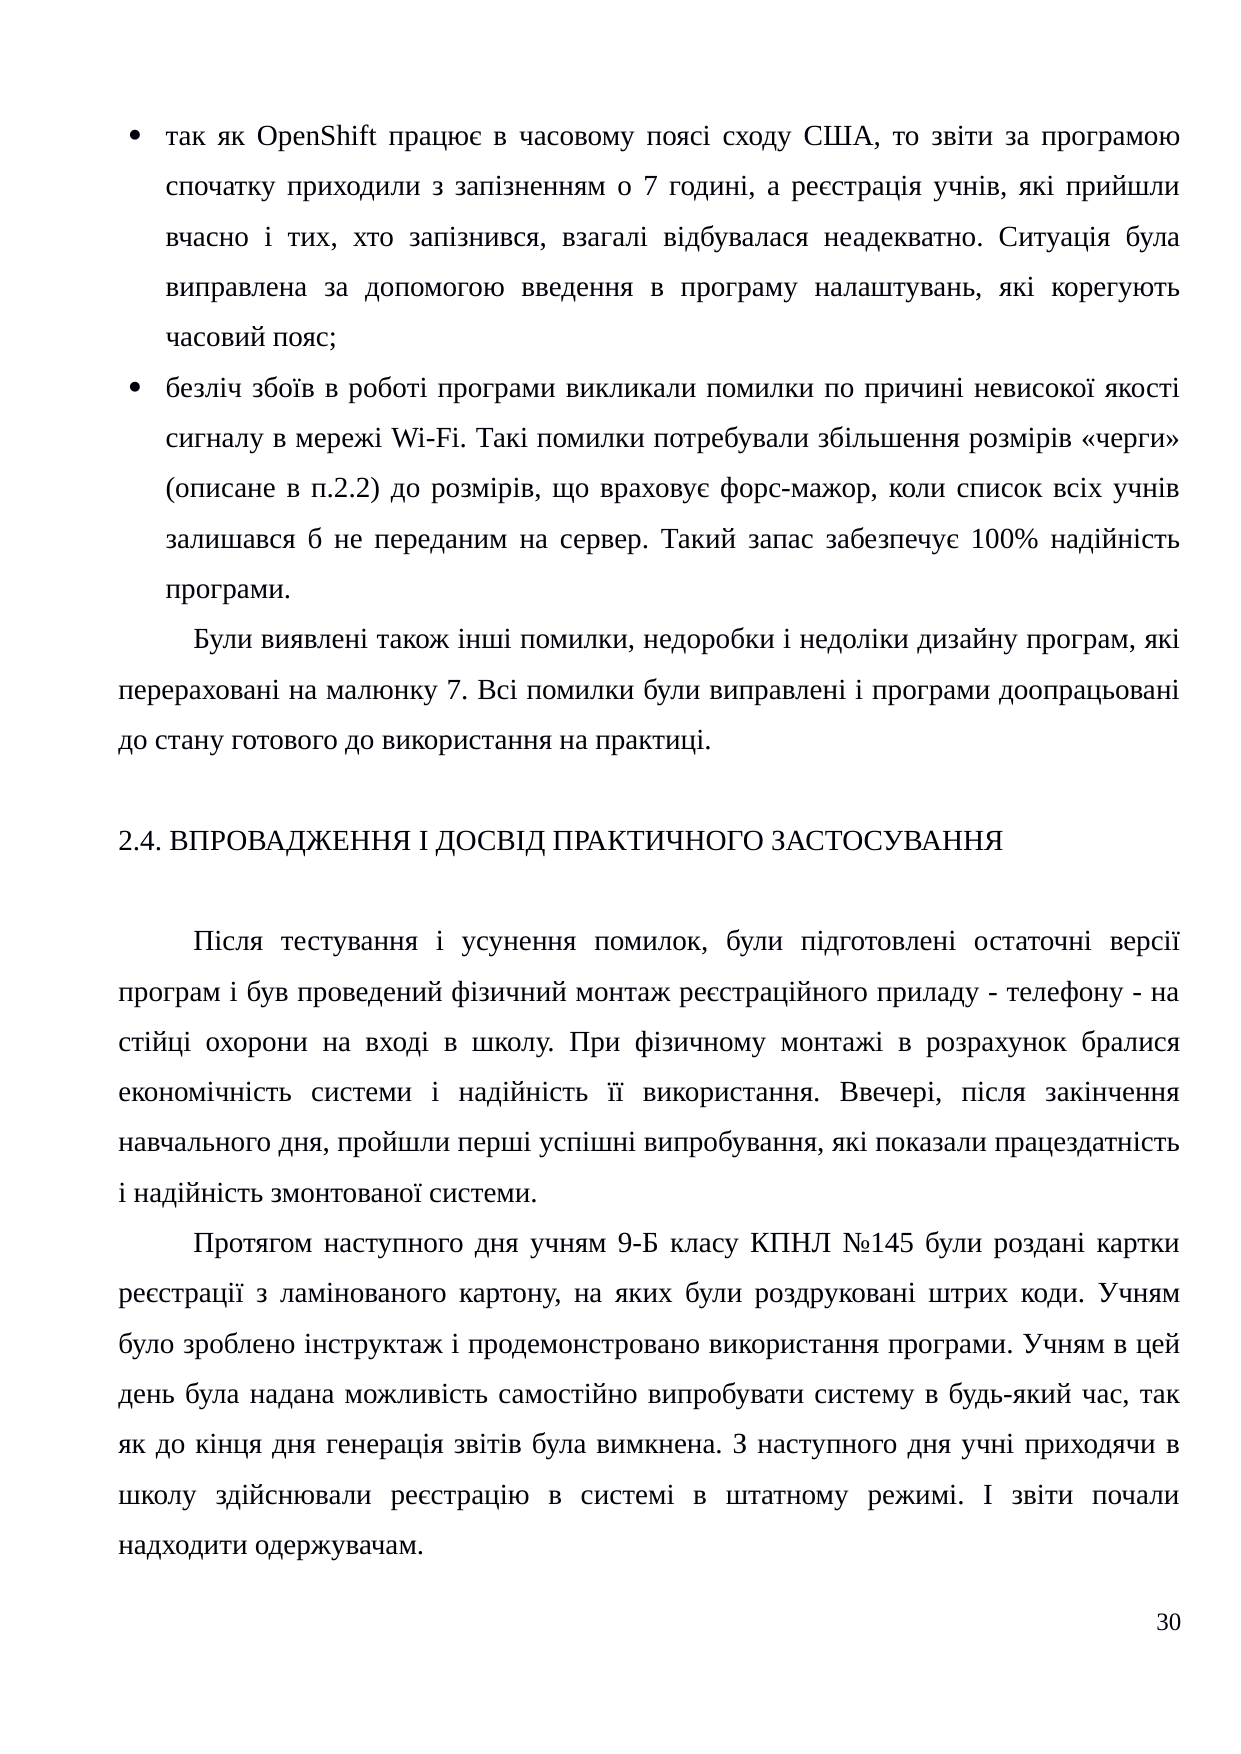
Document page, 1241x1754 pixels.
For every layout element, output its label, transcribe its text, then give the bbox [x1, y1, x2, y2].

list так як OpenShift працює в часовому поясі сходу США, то звіти за програмою спочатку приходили з запізненням о 7 годині, а реєстрація учнів, які прийшли вчасно і тих, хто запізнився, взагалі відбувалася неадекватно. Ситуація була виправлена за допомогою введення в програму налаштувань, які корегують часовий пояс; [130, 118, 1181, 353]
text 2.4. ВПРОВАДЖЕННЯ І ДОСВІД ПРАКТИЧНОГО ЗАСТОСУВАННЯ [118, 823, 1181, 856]
text Протягом наступного дня учням 9-Б класу КПНЛ №145 були роздані картки реєстрації з ламінованого картону, на яких були роздруковані штрих коди. Учням було зроблено інструктаж і продемонстровано використання програми. Учням в цей день була надана можливість самостійно випробувати систему в будь-який час, так як до кінця дня генерація звітів була вимкнена. З наступного дня учні приходячи в школу здійснювали реєстрацію в системі в штатному режимі. І звіти почали надходити одержувачам. [118, 1225, 1181, 1561]
list безліч збоїв в роботі програми викликали помилки по причині невисокої якості сигналу в мережі Wi-Fi. Такі помилки потребували збільшення розмірів «черги» (описане в п.2.2) до розмірів, що враховує форс-мажор, коли список всіх учнів залишався б не переданим на сервер. Такий запас забезпечує 100% надійність програми. [130, 370, 1181, 605]
text Після тестування і усунення помилок, були підготовлені остаточні версії програм і був проведений фізичний монтаж реєстраційного приладу - телефону - на стійці охорони на вході в школу. При фізичному монтажі в розрахунок бралися економічність системи і надійність її використання. Ввечері, після закінчення навчального дня, пройшли перші успішні випробування, які показали працездатність і надійність змонтованої системи. [118, 923, 1181, 1208]
text Були виявлені також інші помилки, недоробки і недоліки дизайну програм, які перераховані на малюнку 7. Всі помилки були виправлені і програми доопрацьовані до стану готового до використання на практиці. [118, 621, 1181, 756]
